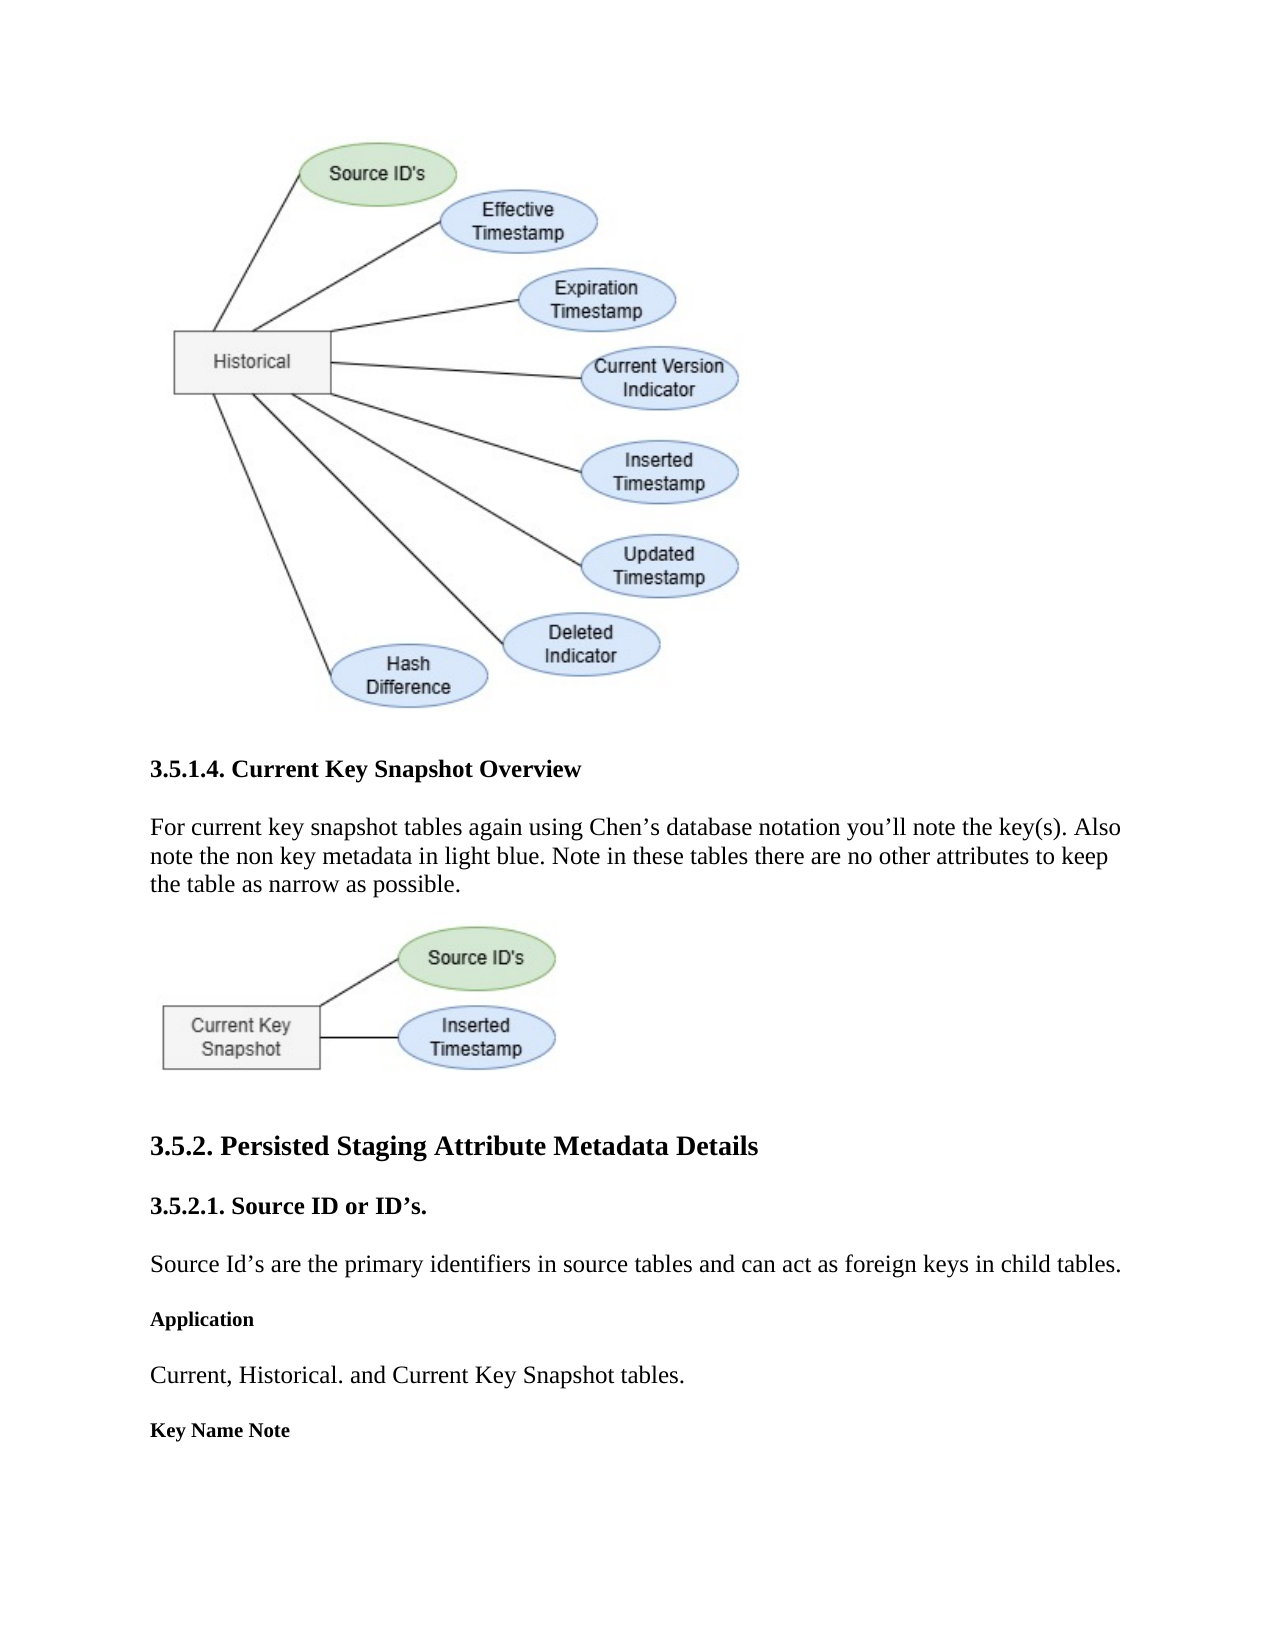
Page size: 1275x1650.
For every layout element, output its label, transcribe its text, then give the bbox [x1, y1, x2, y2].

text For current key snapshot tables again using Chen’s database notation you’ll note the key(s). Also note the non key metadata in light blue. Note in these tables there are no other attributes to keep the table as narrow as possible. [150, 812, 1125, 898]
subtitle 3.5.2. Persisted Staging Attribute Metadata Details [150, 1129, 1125, 1162]
picture [155, 919, 564, 1078]
subtitle Application [150, 1307, 1125, 1331]
subtitle 3.5.2.1. Source ID or ID’s. [150, 1191, 1125, 1219]
subtitle 3.5.1.4. Current Key Snapshot Overview [150, 754, 1125, 783]
text Current, Historical. and Current Key Snapshot tables. [150, 1360, 1125, 1388]
subtitle Key Name Note [150, 1418, 1125, 1442]
text Source Id’s are the primary identifiers in source tables and can act as foreign keys in child tables. [150, 1249, 1125, 1277]
picture [166, 136, 747, 716]
